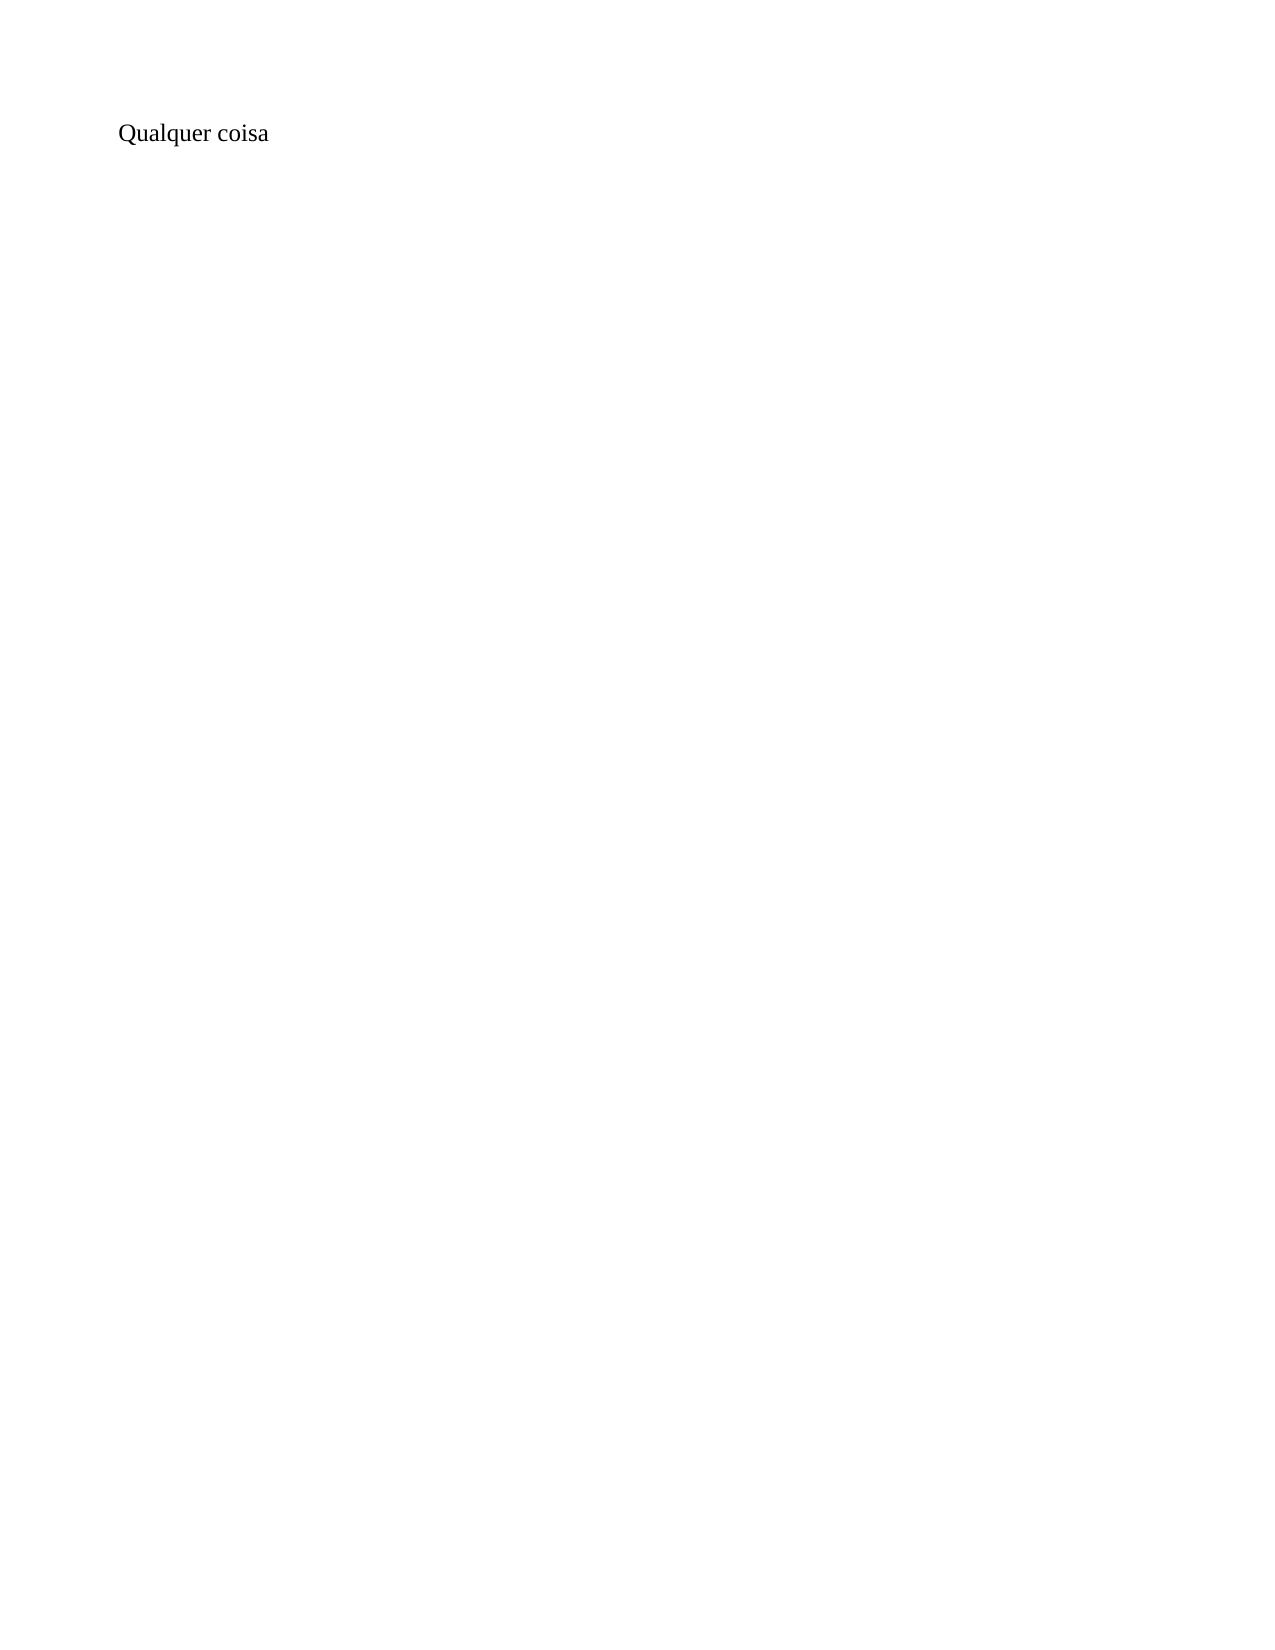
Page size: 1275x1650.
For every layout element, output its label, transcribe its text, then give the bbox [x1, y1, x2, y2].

text Qualquer coisa [118, 118, 1157, 147]
